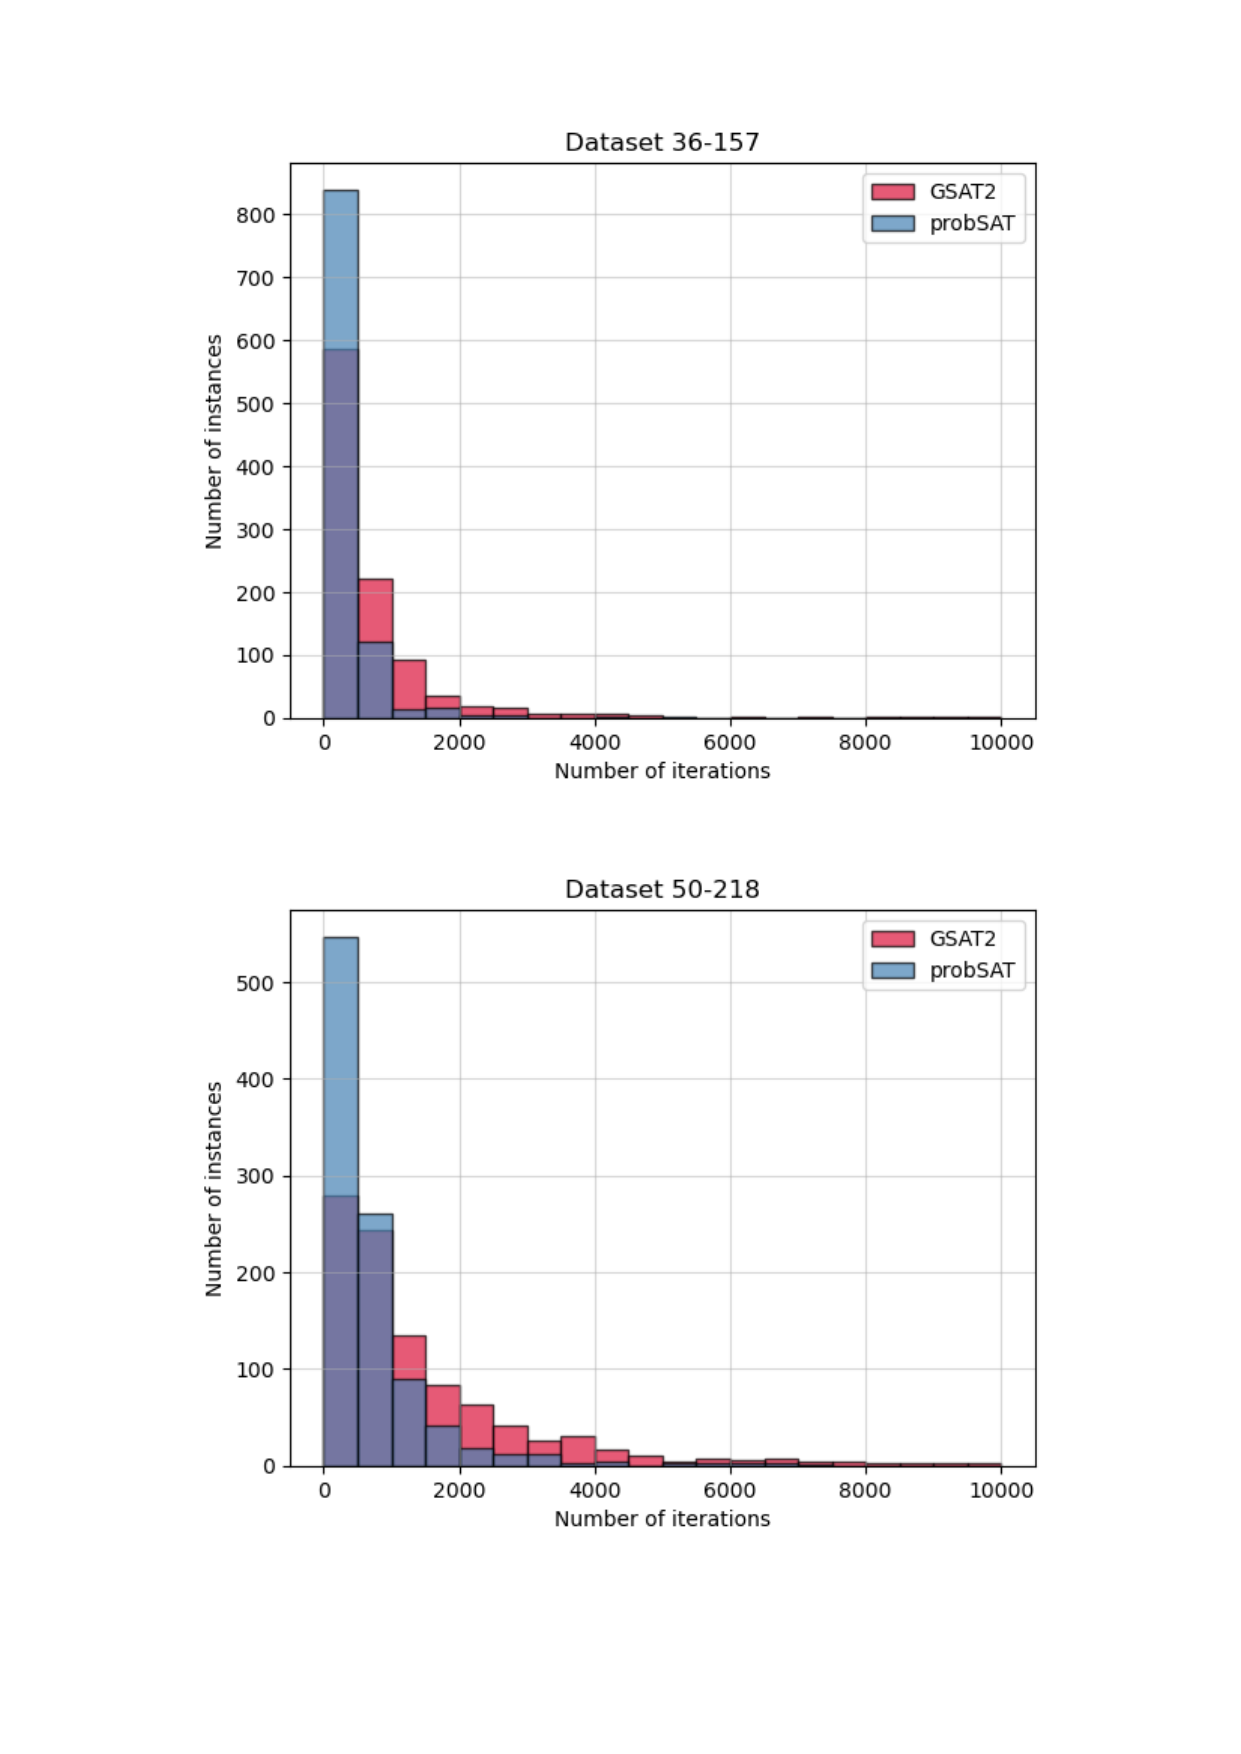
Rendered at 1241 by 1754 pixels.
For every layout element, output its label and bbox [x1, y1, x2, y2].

picture [191, 865, 1049, 1546]
picture [191, 118, 1049, 798]
